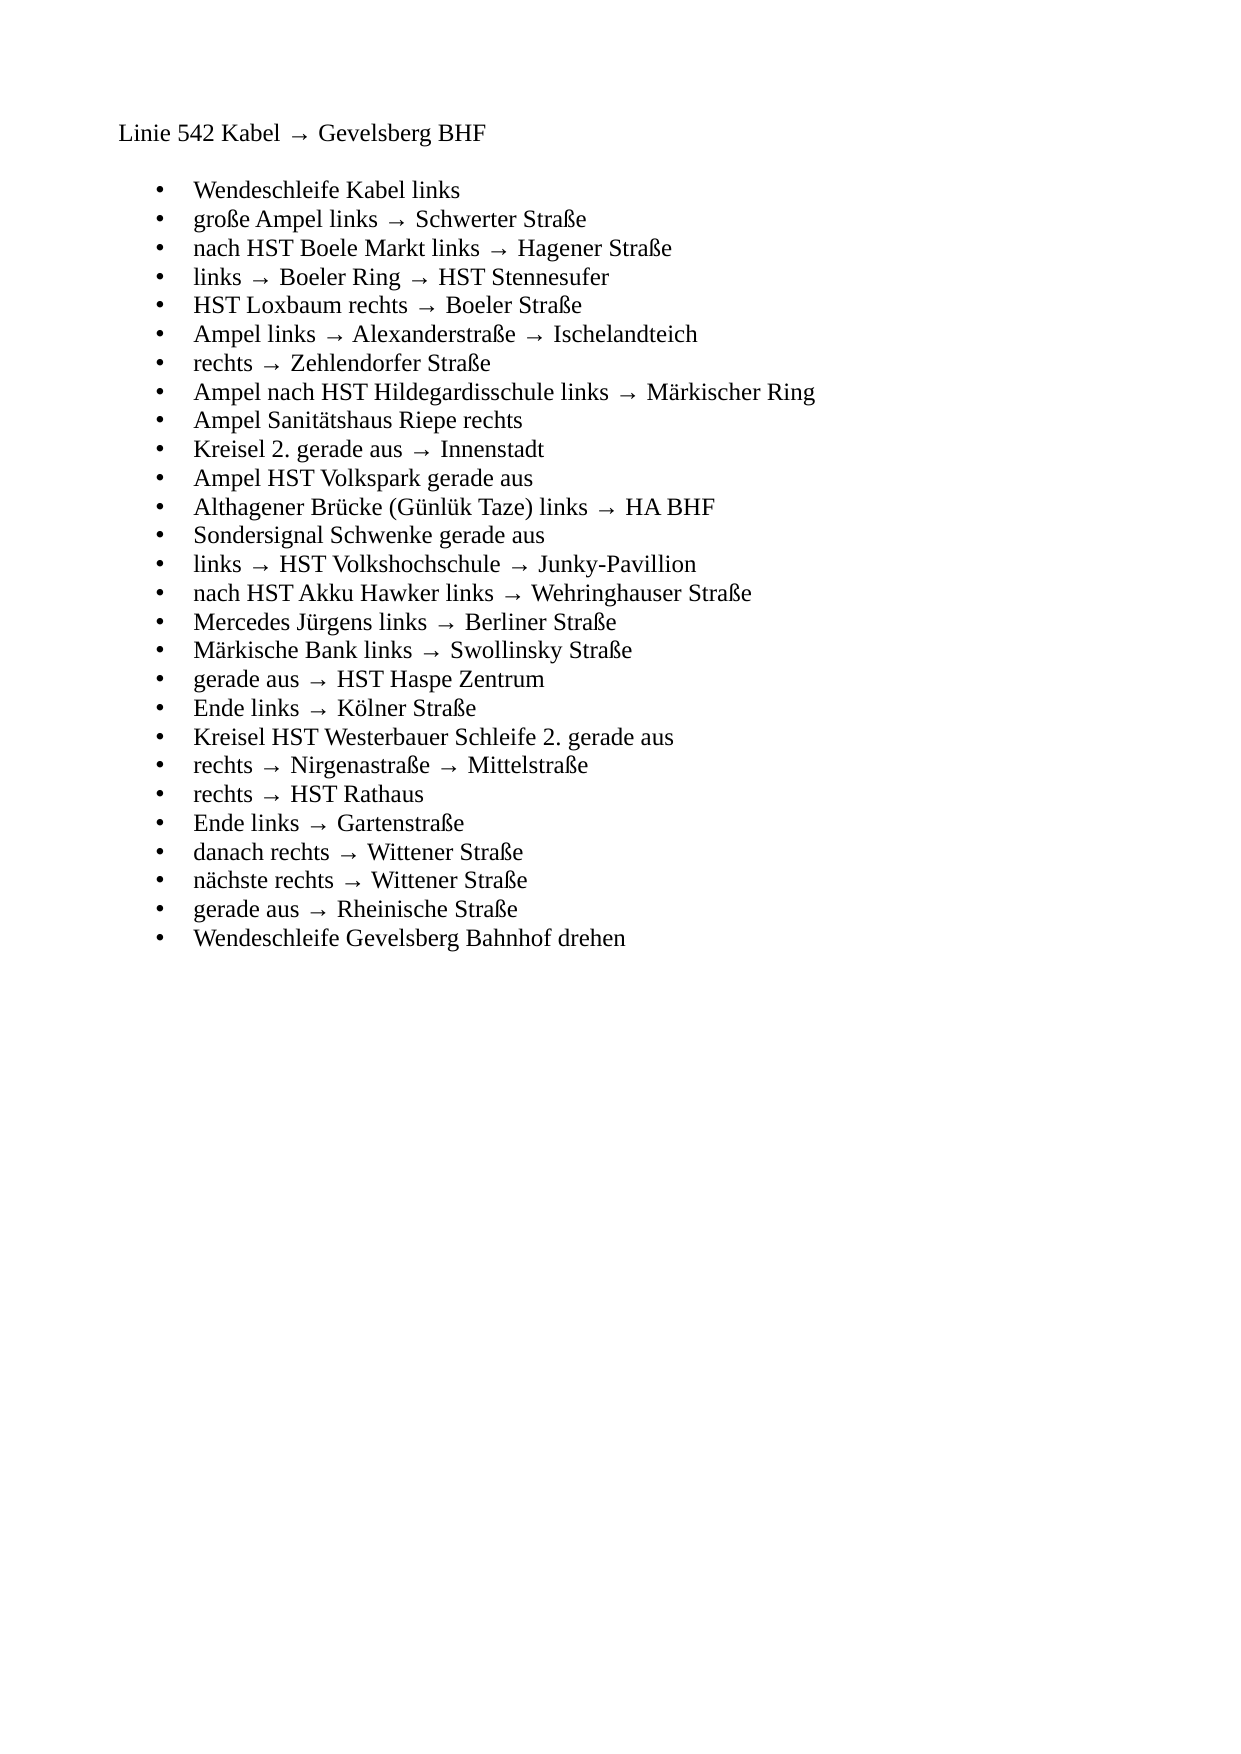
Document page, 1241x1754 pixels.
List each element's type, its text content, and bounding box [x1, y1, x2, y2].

list gerade aus → Rheinische Straße [156, 894, 1122, 923]
list Ende links → Kölner Straße [156, 693, 1122, 722]
list Althagener Brücke (Günlük Taze) links → HA BHF [156, 492, 1122, 521]
list Kreisel 2. gerade aus → Innenstadt [156, 434, 1122, 463]
list rechts → Nirgenastraße → Mittelstraße [156, 751, 1122, 779]
list danach rechts → Wittener Straße [156, 837, 1122, 866]
list Märkische Bank links → Swollinsky Straße [156, 636, 1122, 664]
list nächste rechts → Wittener Straße [156, 866, 1122, 894]
list Wendeschleife Kabel links [156, 176, 1122, 204]
list nach HST Boele Markt links → Hagener Straße [156, 233, 1122, 262]
list nach HST Akku Hawker links → Wehringhauser Straße [156, 578, 1122, 607]
list HST Loxbaum rechts → Boeler Straße [156, 291, 1122, 319]
list Kreisel HST Westerbauer Schleife 2. gerade aus [156, 722, 1122, 751]
list links → HST Volkshochschule → Junky-Pavillion [156, 549, 1122, 578]
list links → Boeler Ring → HST Stennesufer [156, 262, 1122, 291]
text Linie 542 Kabel → Gevelsberg BHF [118, 118, 1122, 147]
list Ampel HST Volkspark gerade aus [156, 463, 1122, 492]
list gerade aus → HST Haspe Zentrum [156, 664, 1122, 693]
list Wendeschleife Gevelsberg Bahnhof drehen [156, 923, 1122, 952]
list große Ampel links → Schwerter Straße [156, 204, 1122, 233]
list Ende links → Gartenstraße [156, 808, 1122, 837]
list Ampel Sanitätshaus Riepe rechts [156, 406, 1122, 434]
list rechts → HST Rathaus [156, 779, 1122, 808]
list rechts → Zehlendorfer Straße [156, 348, 1122, 377]
list Ampel links → Alexanderstraße → Ischelandteich [156, 319, 1122, 348]
list Sondersignal Schwenke gerade aus [156, 521, 1122, 549]
list Mercedes Jürgens links → Berliner Straße [156, 607, 1122, 636]
list Ampel nach HST Hildegardisschule links → Märkischer Ring [156, 377, 1122, 406]
